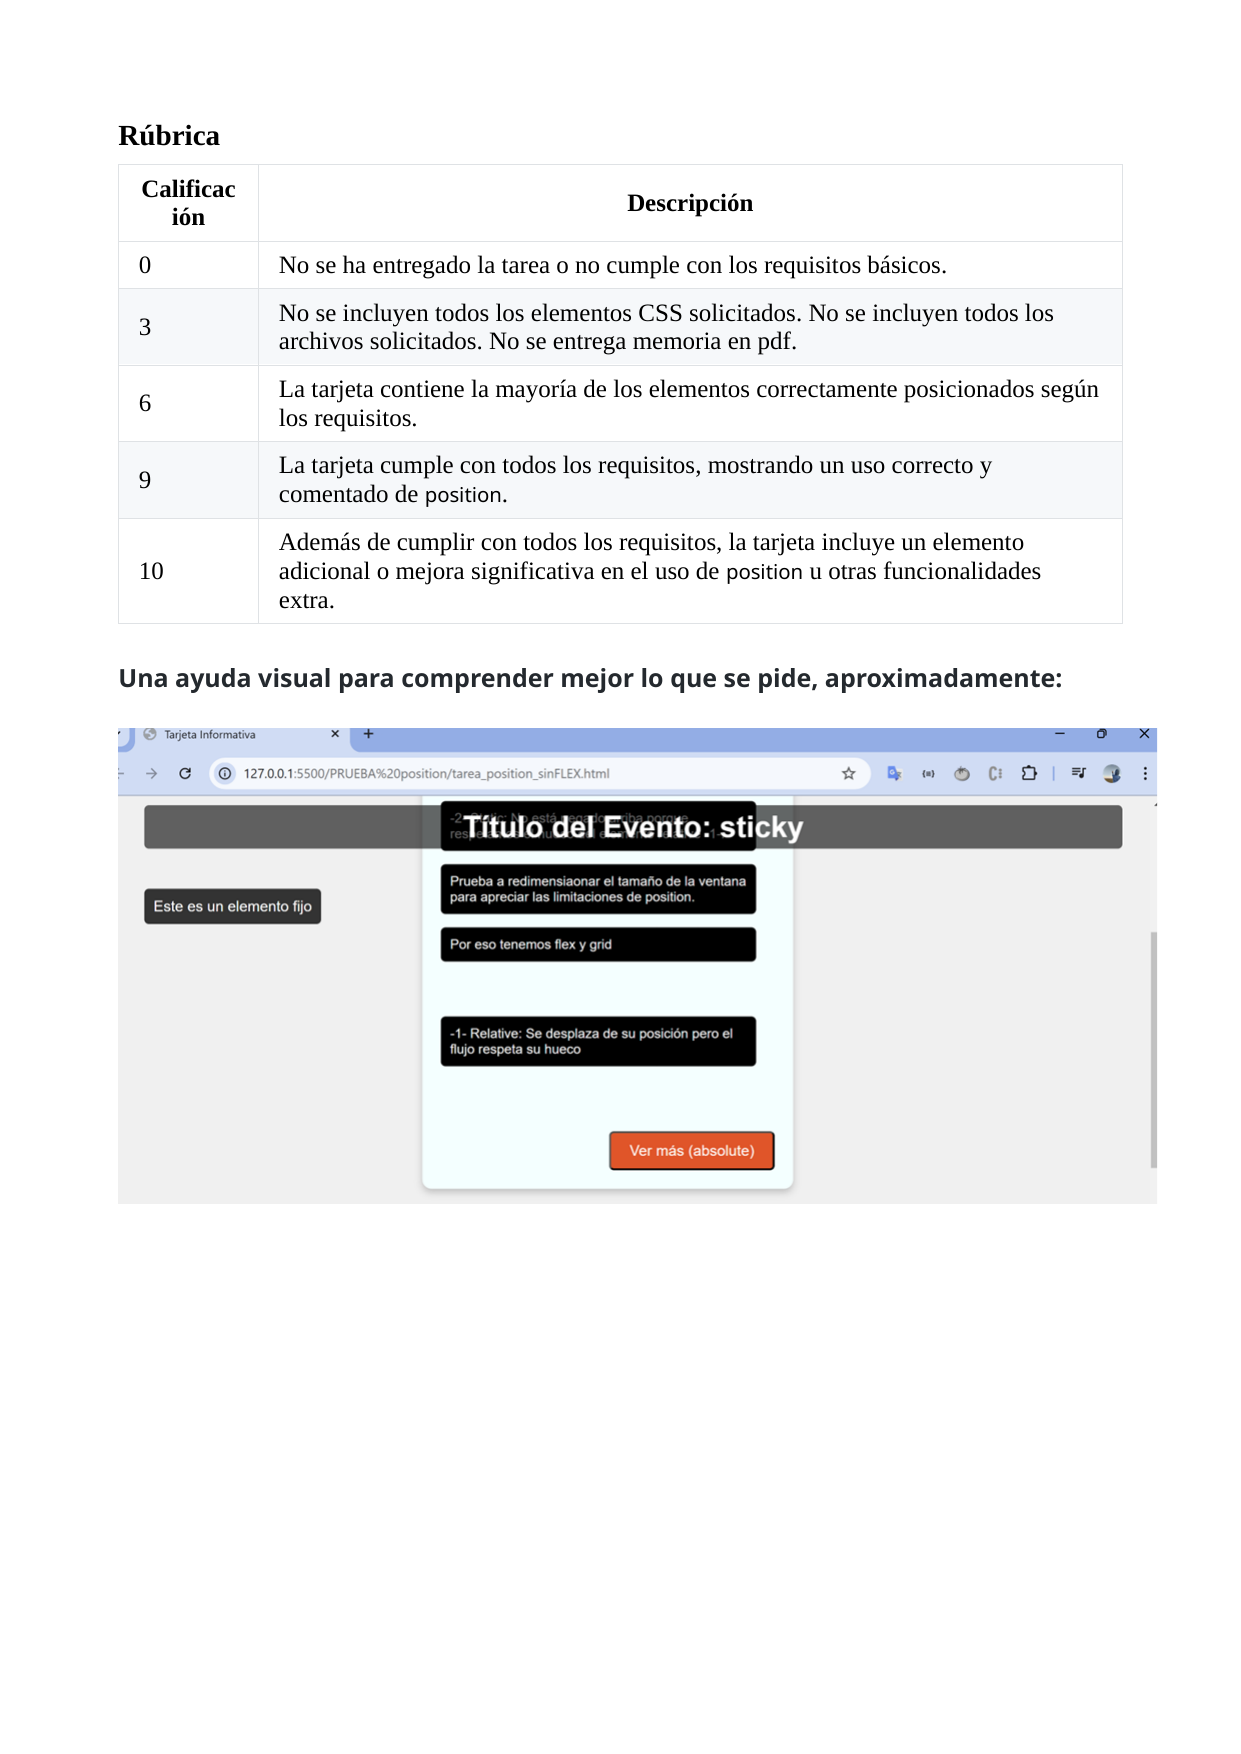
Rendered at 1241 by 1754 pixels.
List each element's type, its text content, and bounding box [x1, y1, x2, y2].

table_cell 3 [119, 289, 258, 364]
table_cell No se ha entregado la tarea o no cumple con los requisitos básicos. [259, 242, 1122, 288]
table_cell 6 [119, 366, 258, 441]
table_cell La tarjeta cumple con todos los requisitos, mostrando un uso correcto y comentado de position. [259, 442, 1122, 518]
table_header Calificación [119, 165, 258, 241]
subtitle Rúbrica [118, 118, 1122, 152]
subtitle Una ayuda visual para comprender mejor lo que se pide, aproximadamente: [118, 661, 1122, 695]
table_cell Además de cumplir con todos los requisitos, la tarjeta incluye un elemento adicional o mejora significativa en el uso de position u otras funcionalidades extra. [259, 519, 1122, 623]
table_cell No se incluyen todos los elementos CSS solicitados. No se incluyen todos los archivos solicitados. No se entrega memoria en pdf. [259, 289, 1122, 364]
table_cell 9 [119, 442, 258, 518]
table_cell 10 [119, 519, 258, 623]
table_header Descripción [259, 165, 1122, 241]
table_cell La tarjeta contiene la mayoría de los elementos correctamente posicionados según los requisitos. [259, 366, 1122, 441]
picture [118, 728, 1158, 1204]
table_cell 0 [119, 242, 258, 288]
